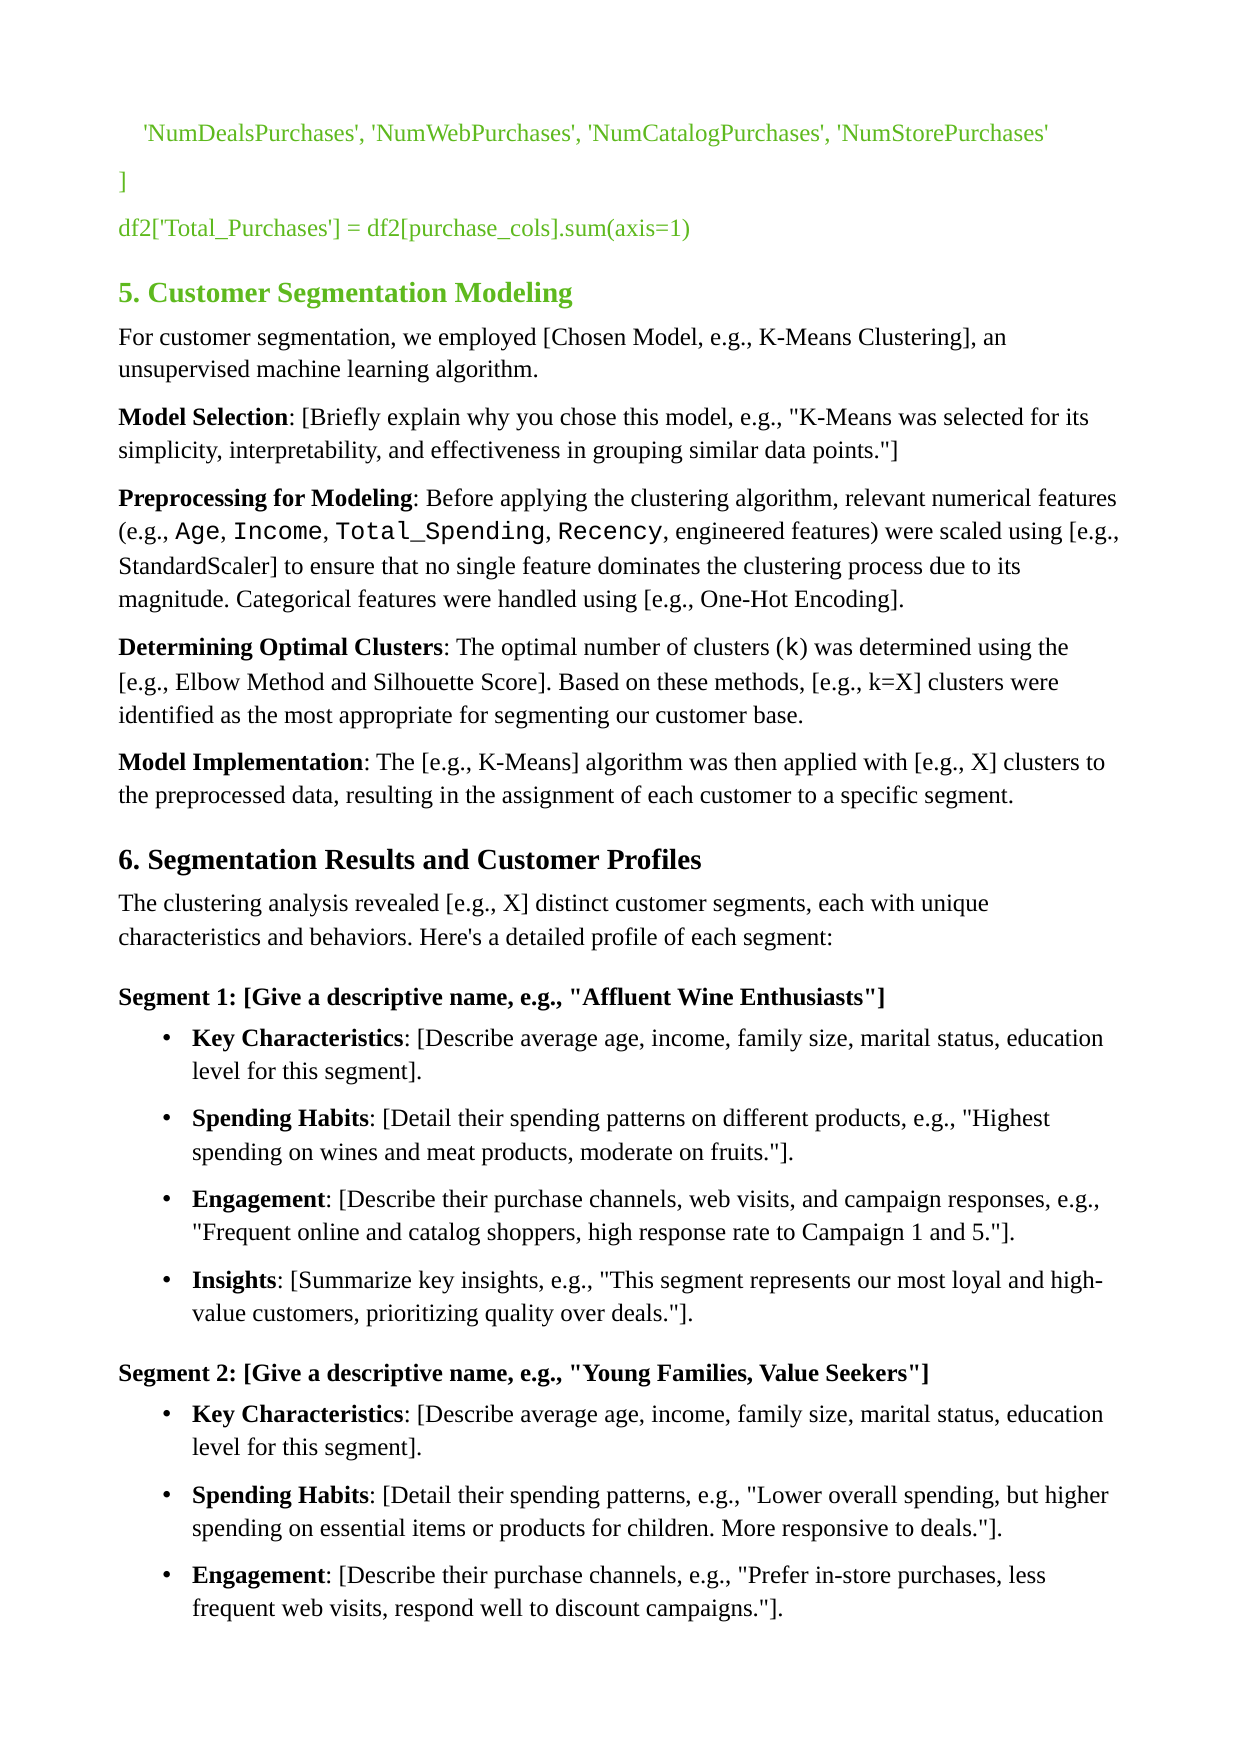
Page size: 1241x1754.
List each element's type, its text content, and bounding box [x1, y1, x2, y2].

text 'NumDealsPurchases', 'NumWebPurchases', 'NumCatalogPurchases', 'NumStorePurchases' [118, 118, 1122, 147]
subtitle Segment 1: [Give a descriptive name, e.g., "Affluent Wine Enthusiasts"] [118, 982, 1122, 1010]
list Engagement: [Describe their purchase channels, e.g., "Prefer in-store purchases, less frequent web visits, respond well to discount campaigns."]. [162, 1560, 1122, 1622]
text Model Selection: [Briefly explain why you chose this model, e.g., "K-Means was selected for its simplicity, interpretability, and effectiveness in grouping similar data points."] [118, 402, 1122, 464]
text For customer segmentation, we employed [Chosen Model, e.g., K-Means Clustering], an unsupervised machine learning algorithm. [118, 322, 1122, 383]
subtitle 6. Segmentation Results and Customer Profiles [118, 842, 1122, 876]
list Key Characteristics: [Describe average age, income, family size, marital status, education level for this segment]. [162, 1023, 1122, 1085]
subtitle Segment 2: [Give a descriptive name, e.g., "Young Families, Value Seekers"] [118, 1358, 1122, 1387]
list Key Characteristics: [Describe average age, income, family size, marital status, education level for this segment]. [162, 1399, 1122, 1461]
text df2['Total_Purchases'] = df2[purchase_cols].sum(axis=1) [118, 213, 1122, 242]
list Insights: [Summarize key insights, e.g., "This segment represents our most loyal and high-value customers, prioritizing quality over deals."]. [162, 1265, 1122, 1327]
list Spending Habits: [Detail their spending patterns on different products, e.g., "Highest spending on wines and meat products, moderate on fruits."]. [162, 1103, 1122, 1165]
text Determining Optimal Clusters: The optimal number of clusters (k) was determined using the [e.g., Elbow Method and Silhouette Score]. Based on these methods, [e.g., k=X] clusters were identified as the most appropriate for segmenting our customer base. [118, 632, 1122, 728]
text ] [118, 166, 1122, 194]
subtitle 5. Customer Segmentation Modeling [118, 276, 1122, 309]
text Preprocessing for Modeling: Before applying the clustering algorithm, relevant numerical features (e.g., Age, Income, Total_Spending, Recency, engineered features) were scaled using [e.g., StandardScaler] to ensure that no single feature dominates the clustering process due to its magnitude. Categorical features were handled using [e.g., One-Hot Encoding]. [118, 483, 1122, 613]
text The clustering analysis revealed [e.g., X] distinct customer segments, each with unique characteristics and behaviors. Here's a detailed profile of each segment: [118, 888, 1122, 950]
text Model Implementation: The [e.g., K-Means] algorithm was then applied with [e.g., X] clusters to the preprocessed data, resulting in the assignment of each customer to a specific segment. [118, 747, 1122, 809]
list Engagement: [Describe their purchase channels, web visits, and campaign responses, e.g., "Frequent online and catalog shoppers, high response rate to Campaign 1 and 5."]. [162, 1184, 1122, 1246]
list Spending Habits: [Detail their spending patterns, e.g., "Lower overall spending, but higher spending on essential items or products for children. More responsive to deals."]. [162, 1480, 1122, 1542]
